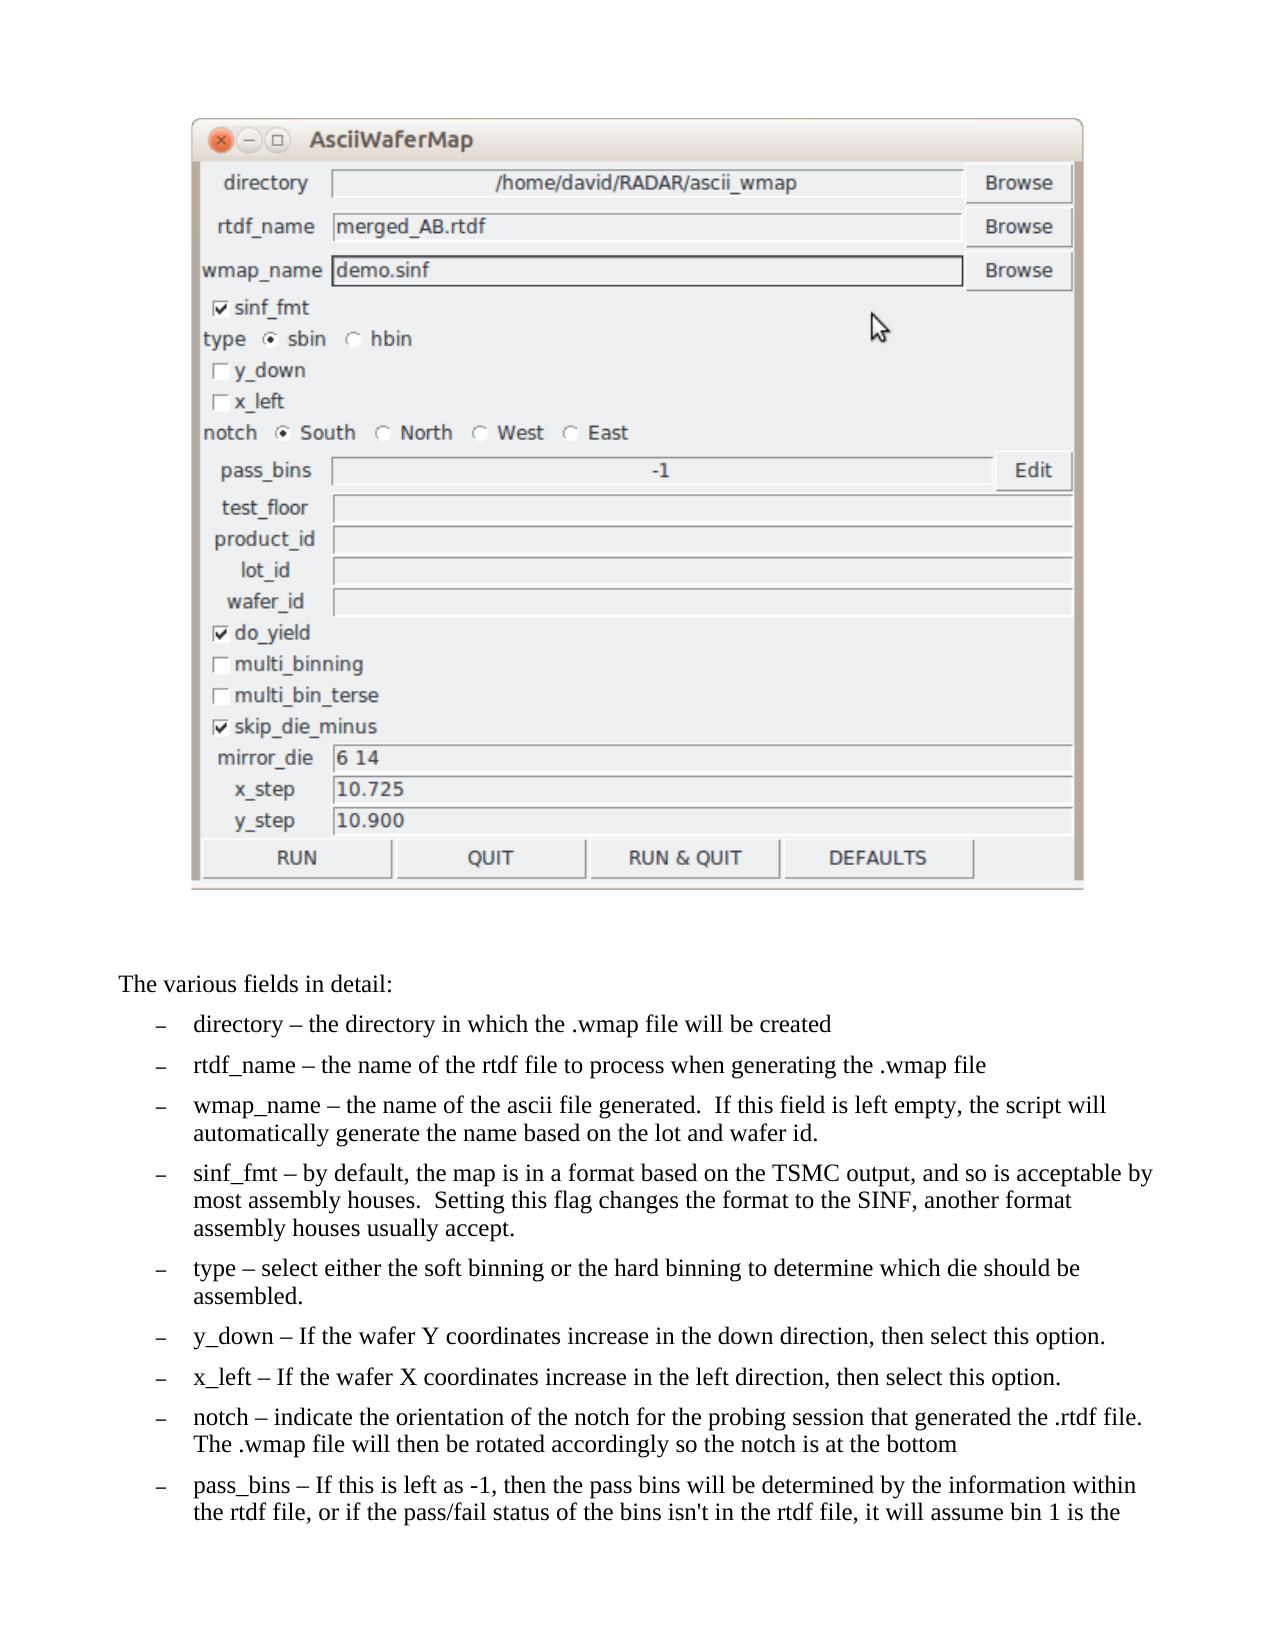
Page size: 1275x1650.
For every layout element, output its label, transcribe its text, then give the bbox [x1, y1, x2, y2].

text The various fields in detail: [118, 970, 1157, 998]
list notch – indicate the orientation of the notch for the probing session that generated the .rtdf file. The .wmap file will then be rotated accordingly so the notch is at the bottom [156, 1403, 1157, 1458]
list wmap_name – the name of the ascii file generated. If this field is left empty, the script will automatically generate the name based on the lot and wafer id. [156, 1091, 1157, 1146]
list rtdf_name – the name of the rtdf file to process when generating the .wmap file [156, 1051, 1157, 1078]
list y_down – If the wafer Y coordinates increase in the down direction, then select this option. [156, 1322, 1157, 1350]
list x_left – If the wafer X coordinates increase in the left direction, then select this option. [156, 1363, 1157, 1390]
list sinf_fmt – by default, the map is in a format based on the TSMC output, and so is acceptable by most assembly houses. Setting this flag changes the format to the SINF, another format assembly houses usually accept. [156, 1159, 1157, 1242]
list type – select either the soft binning or the hard binning to determine which die should be assembled. [156, 1254, 1157, 1310]
picture [191, 118, 1084, 890]
list directory – the directory in which the .wmap file will be created [156, 1011, 1157, 1038]
list pass_bins – If this is left as -1, then the pass bins will be determined by the information within the rtdf file, or if the pass/fail status of the bins isn't in the rtdf file, it will assume bin 1 is the [156, 1471, 1157, 1526]
